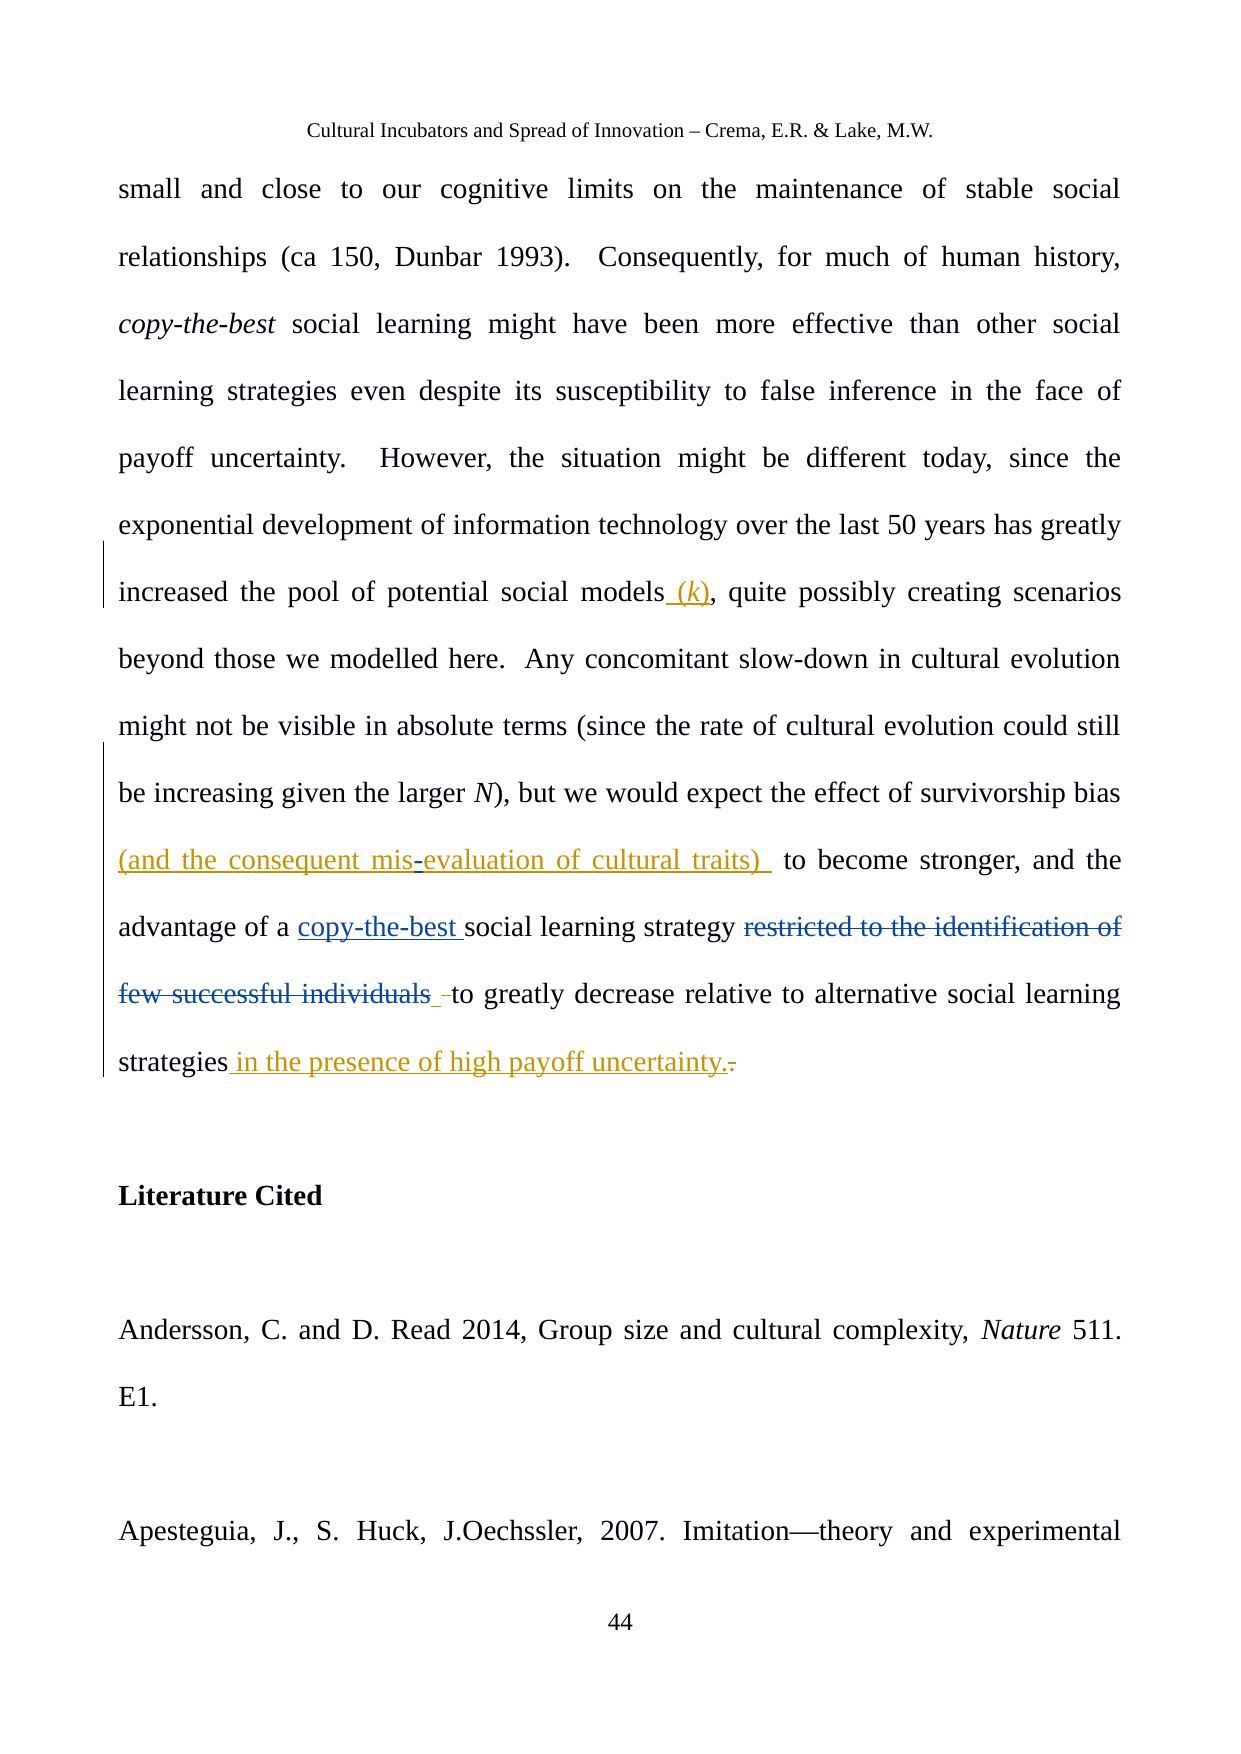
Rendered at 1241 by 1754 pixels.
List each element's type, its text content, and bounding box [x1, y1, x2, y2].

text Andersson, C. and D. Read 2014, Group size and cultural complexity, Nature 511. E1. [118, 1312, 1122, 1413]
text Apesteguia, J., S. Huck, J.Oechssler, 2007. Imitation—theory and experimental [118, 1513, 1122, 1547]
text Finally, we note that there are circumstances in which copy-the-best social learning is expected to produce a lower rate of cumulative cultural evolution than the less-strongly directed copy-if-better learning rule. Our results demonstrate that when payoff uncertainty is low copy-the-best social learning leads to a higher rate of cultural evolution than either of the other learning rules, even as its efficacy declines with increasing sample pool size. However, as payoff uncertainty increases there comes a point where copy-if-better social learning out-performs copy-if-better learning for all except the very smallest sample pool sizes because it is not subject to the deleterious sampling effect that undermines copy-the-best learning as sample pool sizes increase. Empirical values for the sample pool size are difficult to estimate, although we might expect that for most part of human history it was comparatively small and close to our cognitive limits on the maintenance of stable social relationships (ca 150, Dunbar 1993). Consequently, for much of human history, copy-the-best social learning might have been more effective than other social learning strategies even despite its susceptibility to false inference in the face of payoff uncertainty. However, the situation might be different today, since the exponential development of information technology over the last 50 years has greatly increased the pool of potential social models (k), quite possibly creating scenarios beyond those we modelled here. Any concomitant slow-down in cultural evolution might not be visible in absolute terms (since the rate of cultural evolution could still be increasing given the larger N), but we would expect the effect of survivorship bias (and the consequent mis-evaluation of cultural traits) to become stronger, and the advantage of a copy-the-best social learning strategy to greatly decrease relative to alternative social learning strategies in the presence of high payoff uncertainty. [118, 172, 1122, 1077]
text Literature Cited [118, 1178, 1122, 1211]
